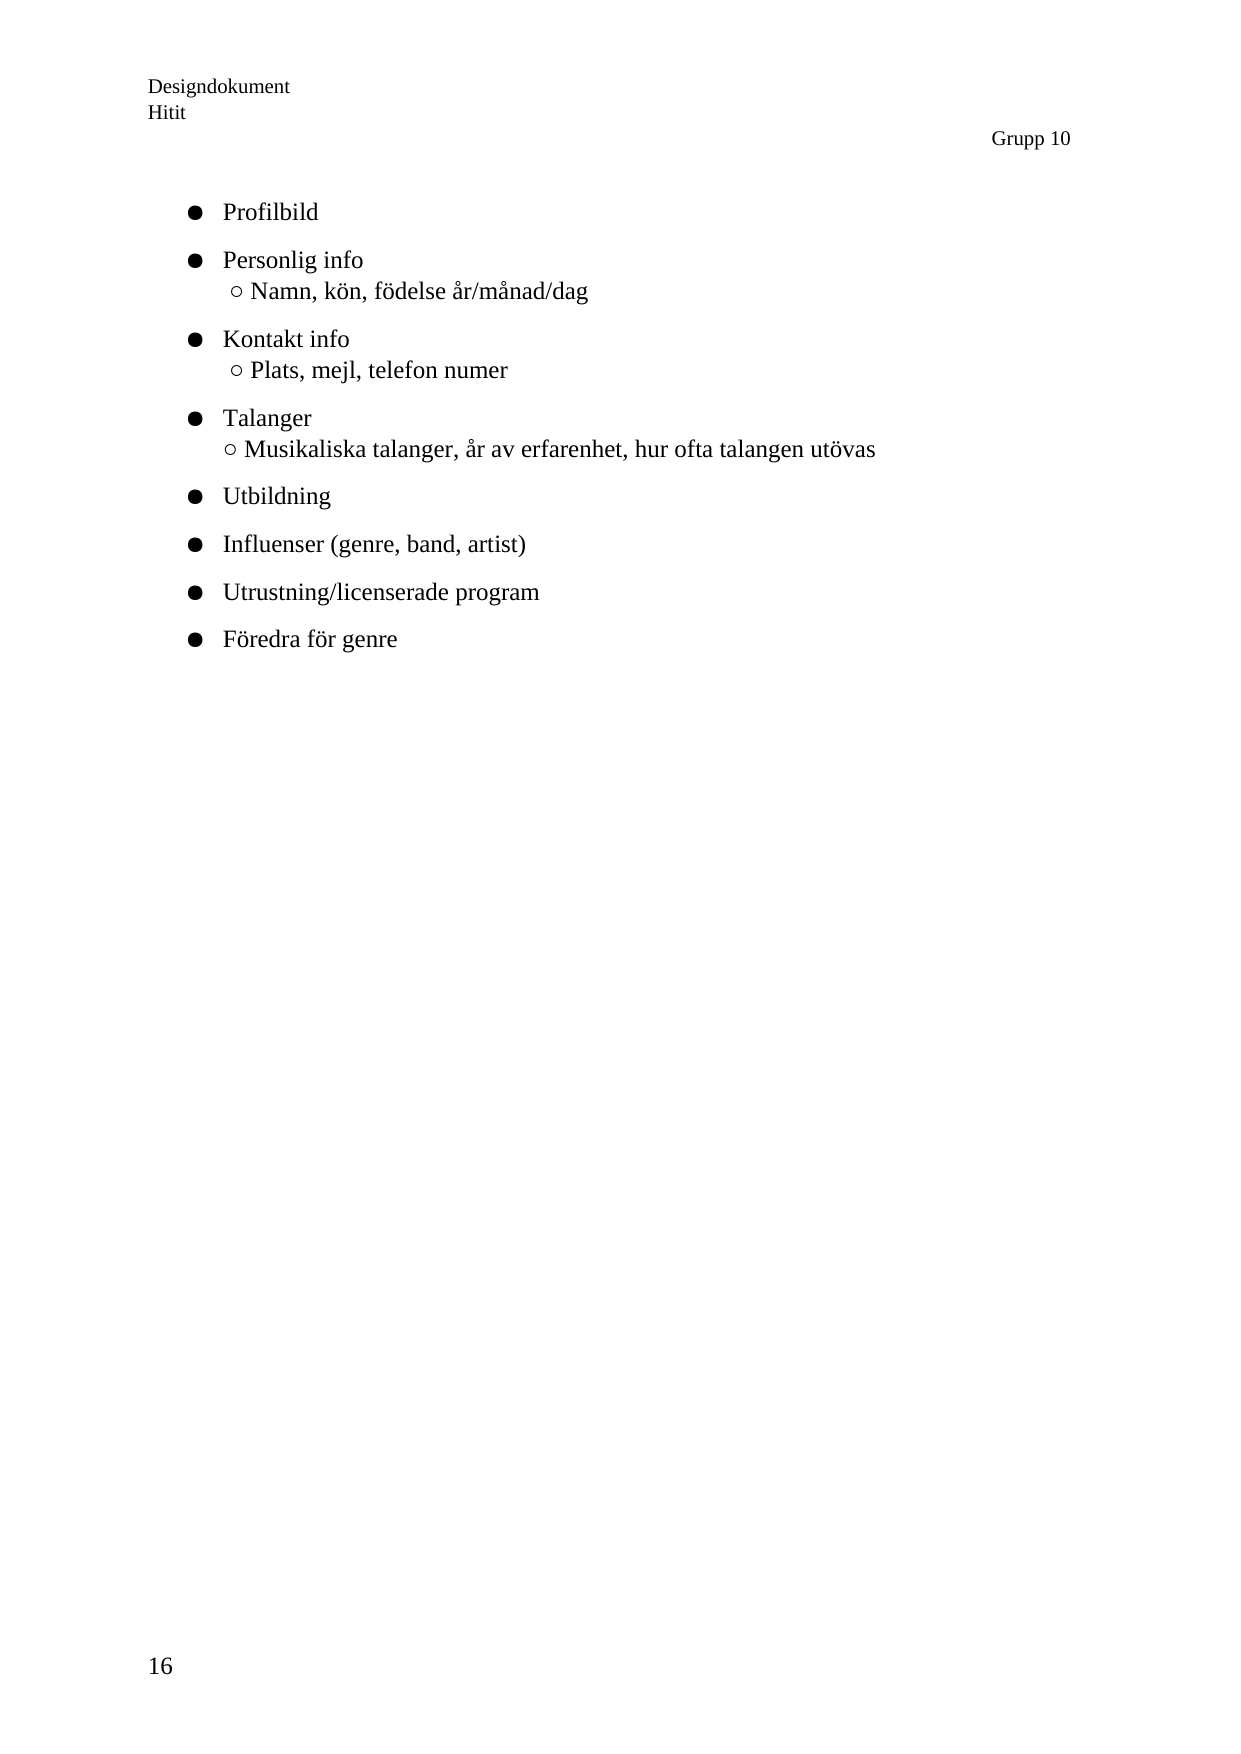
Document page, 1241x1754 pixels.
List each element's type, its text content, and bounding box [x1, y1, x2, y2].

list Personlig info ○ Namn, kön, födelse år/månad/dag [185, 245, 1093, 305]
list Föredra för genre [185, 624, 1093, 653]
list Influenser (genre, band, artist) [185, 529, 1093, 558]
list Utbildning [185, 481, 1093, 510]
list Profilbild [185, 197, 1093, 226]
list Utrustning/licenserade program [185, 577, 1093, 606]
list Kontakt info ○ Plats, mejl, telefon numer [185, 324, 1093, 384]
list Talanger ○ Musikaliska talanger, år av erfarenhet, hur ofta talangen utövas [185, 403, 1093, 462]
